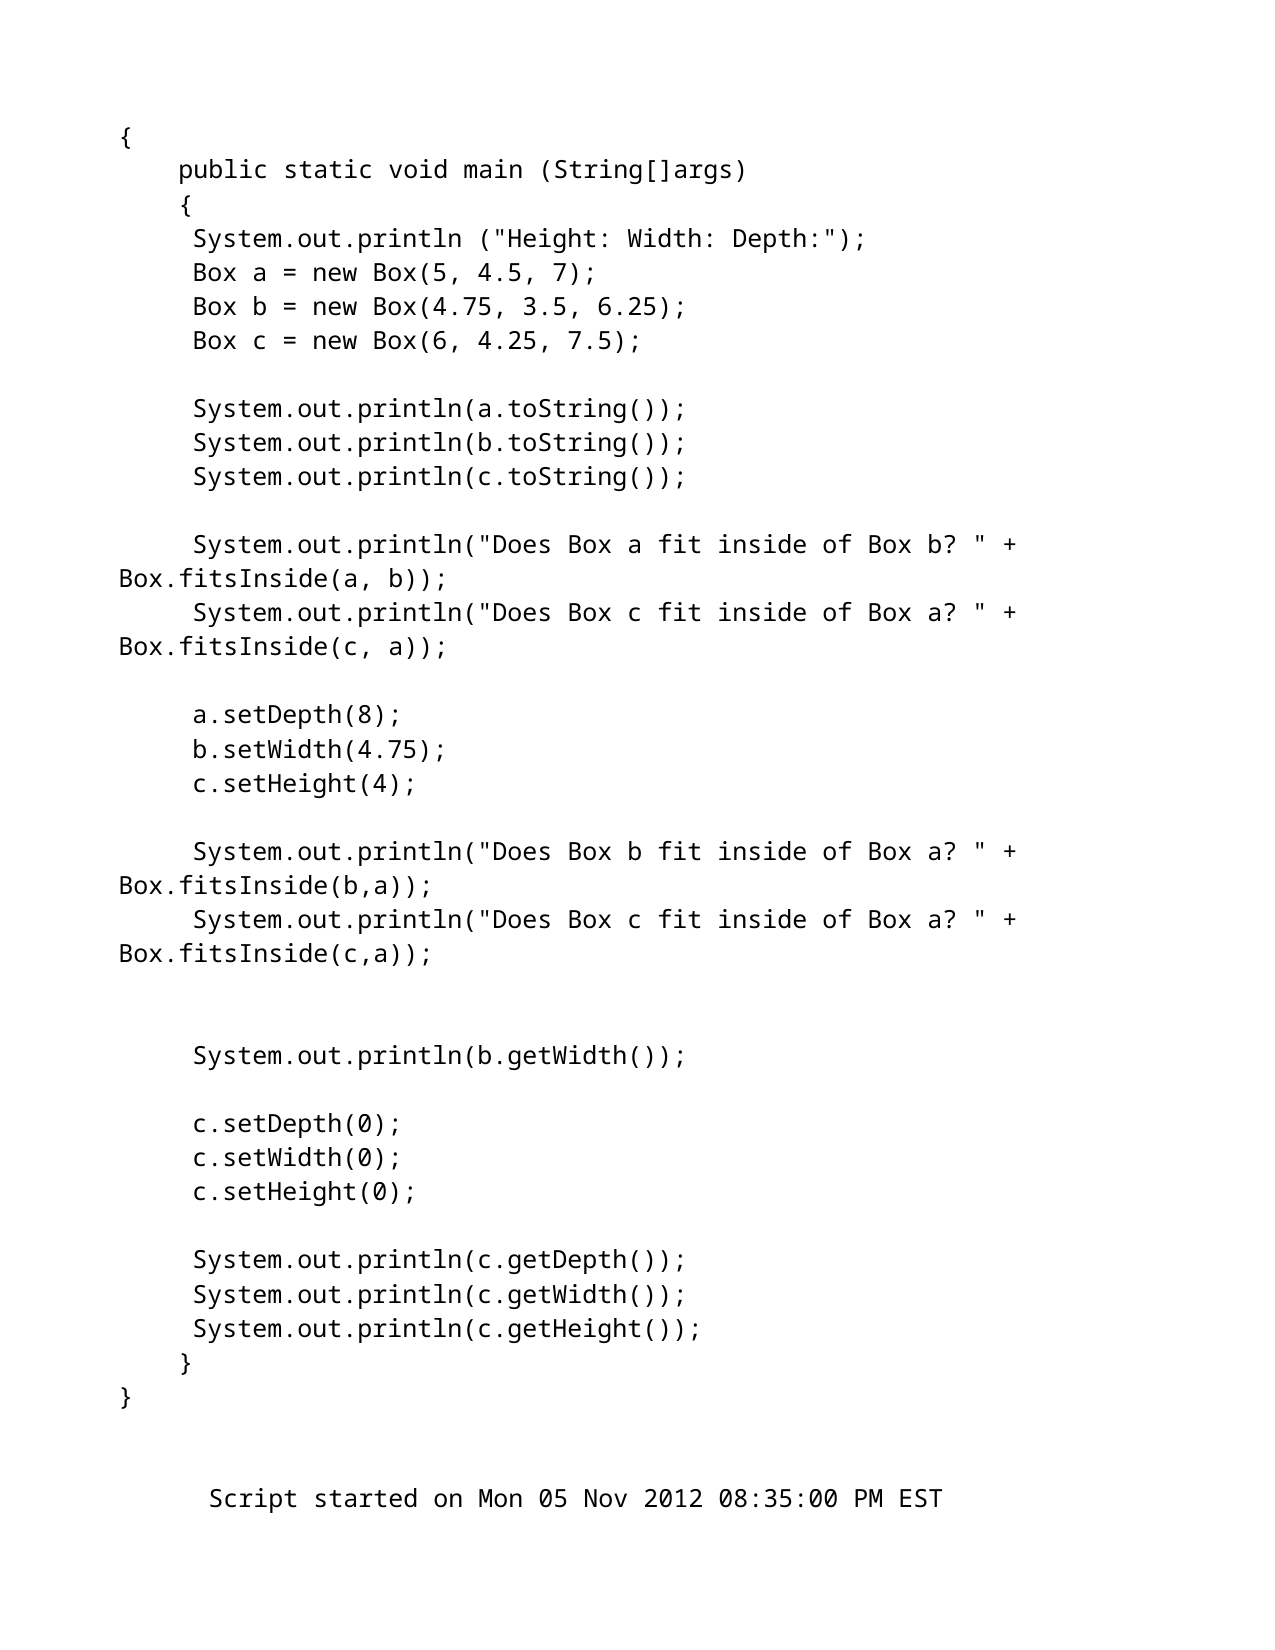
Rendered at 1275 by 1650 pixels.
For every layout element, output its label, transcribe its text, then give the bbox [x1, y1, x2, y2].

text Script started on Mon 05 Nov 2012 08:35:00 PM EST [118, 1481, 1157, 1515]
text System.out.println(a.toString()); [118, 391, 1157, 425]
text c.setWidth(0); [118, 1140, 1157, 1174]
text System.out.println(c.getWidth()); [118, 1276, 1157, 1310]
text c.setDepth(0); [118, 1106, 1157, 1140]
text System.out.println(c.getDepth()); [118, 1242, 1157, 1276]
text a.setDepth(8); [118, 697, 1157, 731]
text System.out.println(b.getWidth()); [118, 1038, 1157, 1072]
text c.setHeight(4); [118, 765, 1157, 799]
text System.out.println ("Height: Width: Depth:"); [118, 220, 1157, 254]
text System.out.println(b.toString()); [118, 425, 1157, 459]
text Box b = new Box(4.75, 3.5, 6.25); [118, 288, 1157, 322]
text System.out.println("Does Box c fit inside of Box a? " + Box.fitsInside(c, a)); [118, 595, 1157, 663]
text System.out.println("Does Box a fit inside of Box b? " + Box.fitsInside(a, b)); [118, 527, 1157, 595]
text b.setWidth(4.75); [118, 731, 1157, 765]
text } [118, 1378, 1157, 1412]
text System.out.println("Does Box c fit inside of Box a? " + Box.fitsInside(c,a)); [118, 902, 1157, 970]
text Box c = new Box(6, 4.25, 7.5); [118, 322, 1157, 357]
text public static void main (String[]args) [118, 152, 1157, 186]
text Box a = new Box(5, 4.5, 7); [118, 254, 1157, 288]
text c.setHeight(0); [118, 1174, 1157, 1208]
text System.out.println("Does Box b fit inside of Box a? " + Box.fitsInside(b,a)); [118, 833, 1157, 902]
text System.out.println(c.getHeight()); [118, 1310, 1157, 1344]
text System.out.println(c.toString()); [118, 459, 1157, 493]
text { [118, 118, 1157, 152]
text } [118, 1344, 1157, 1378]
text { [118, 186, 1157, 220]
